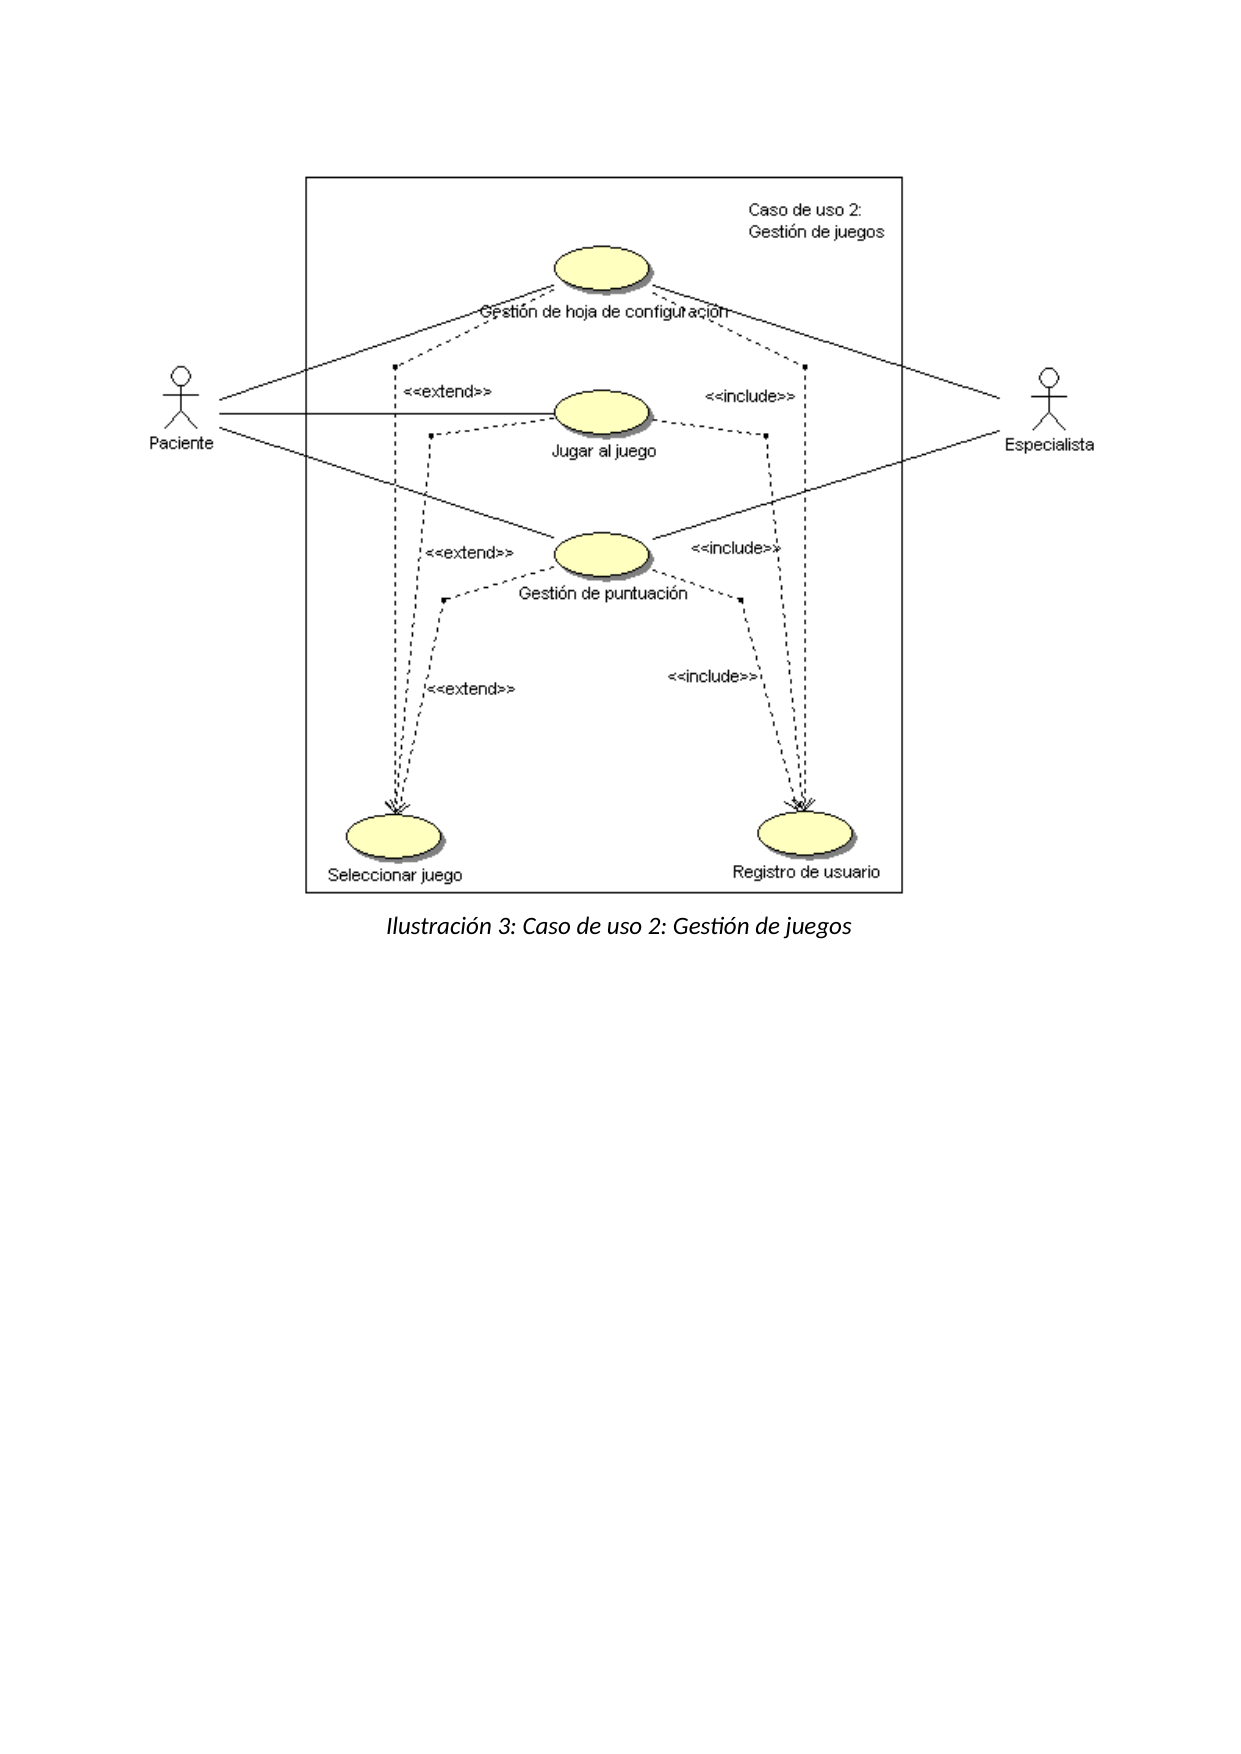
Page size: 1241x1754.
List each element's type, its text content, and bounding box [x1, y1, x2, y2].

text Ilustración 3: Caso de uso 2: Gestión de juegos [122, 911, 1118, 941]
picture [121, 130, 1119, 911]
